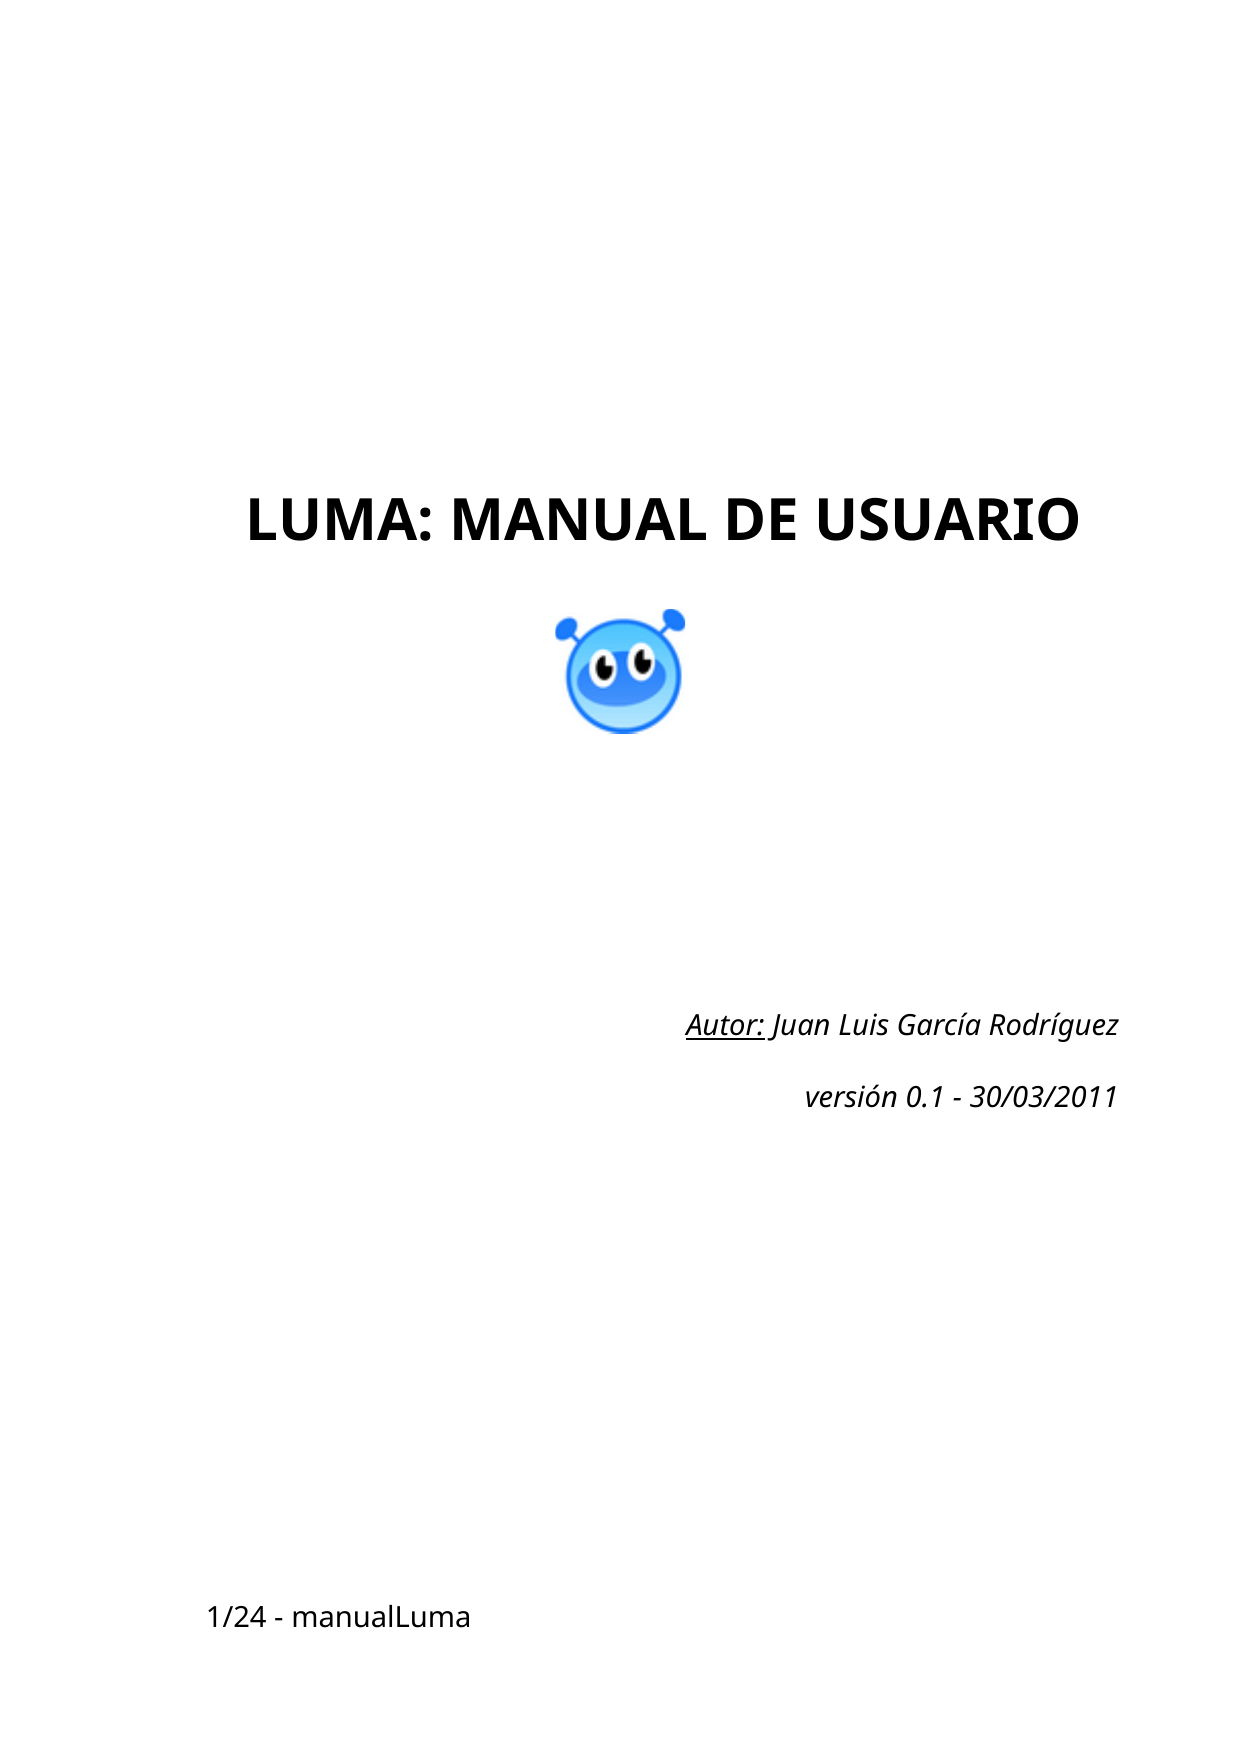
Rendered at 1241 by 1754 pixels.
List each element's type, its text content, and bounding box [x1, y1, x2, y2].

picture [555, 609, 686, 734]
text Autor: Juan Luis García Rodríguez [118, 1005, 1122, 1044]
text versión 0.1 - 30/03/2011 [118, 1077, 1122, 1116]
text LUMA: MANUAL DE USUARIO [118, 478, 1122, 557]
